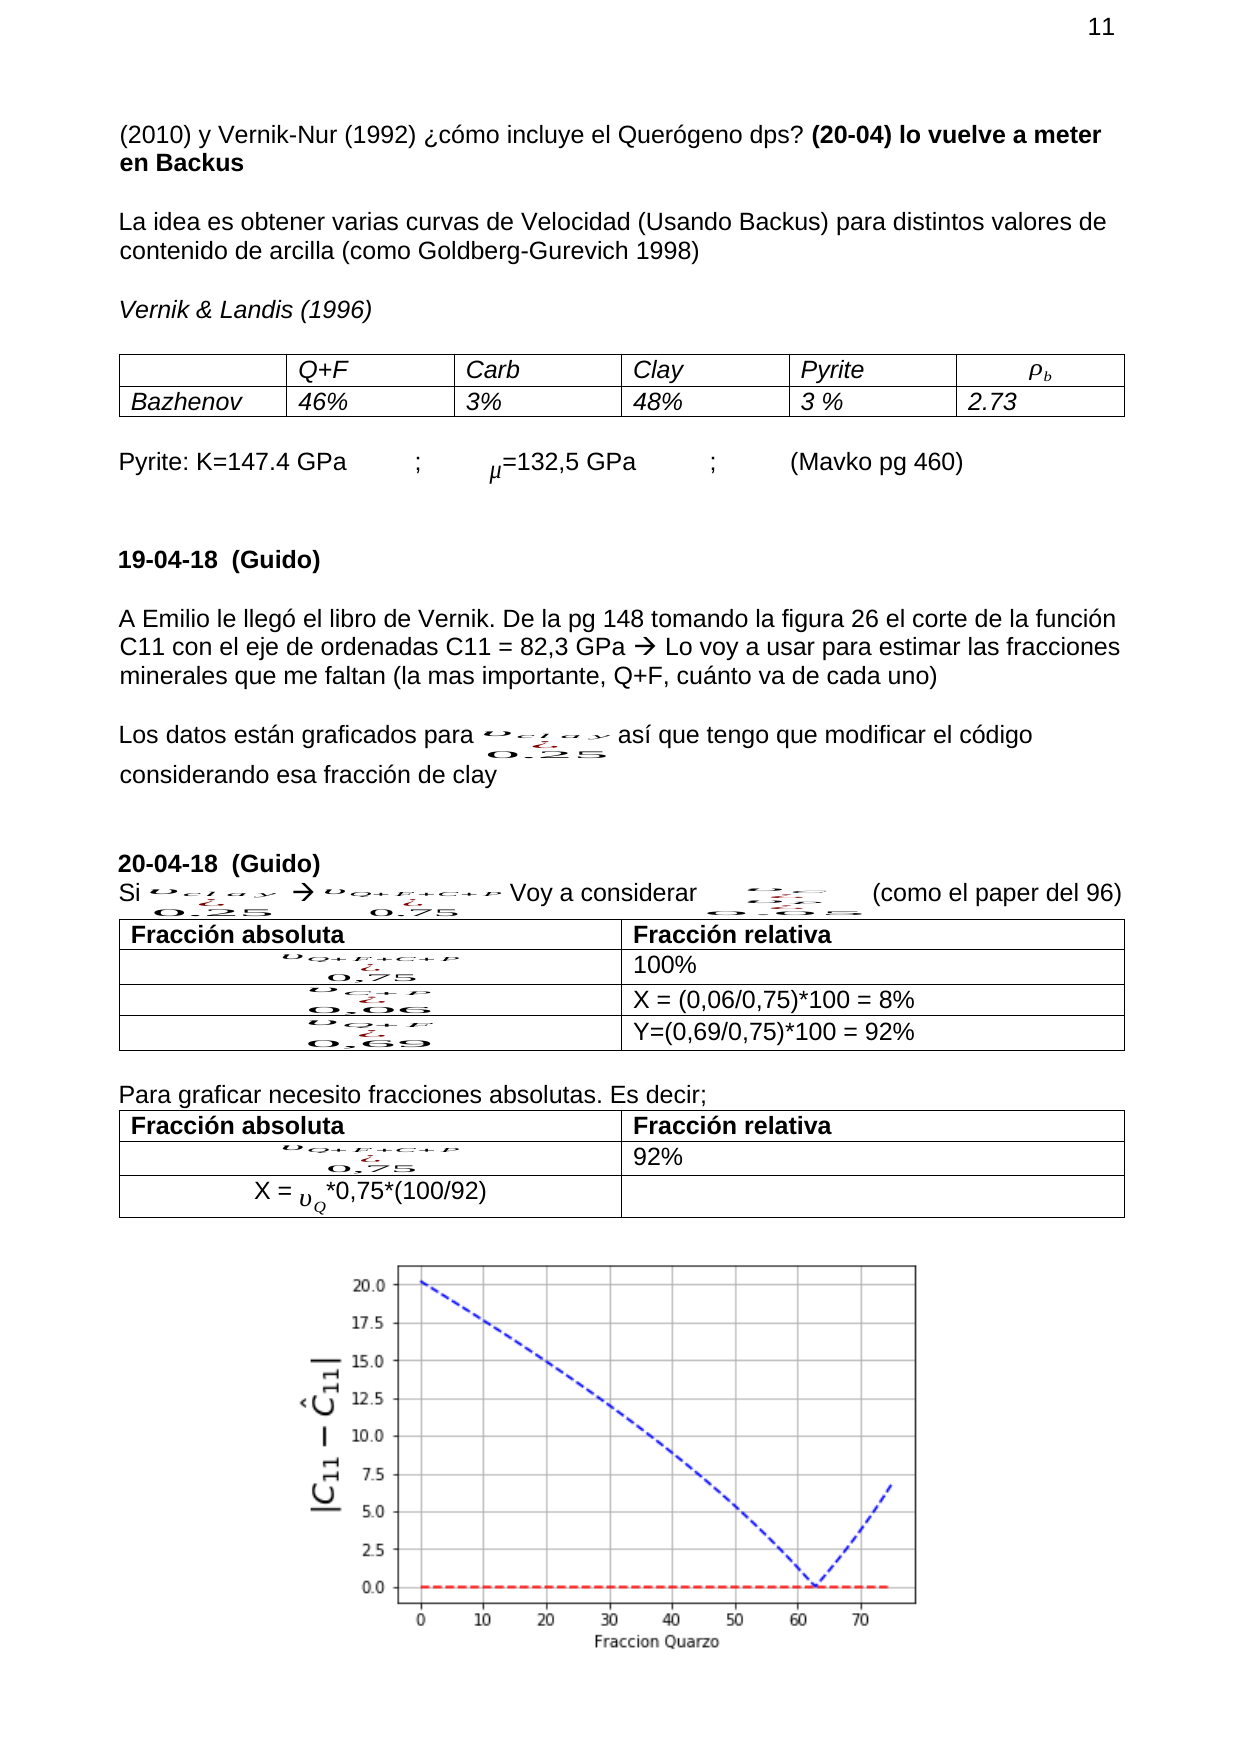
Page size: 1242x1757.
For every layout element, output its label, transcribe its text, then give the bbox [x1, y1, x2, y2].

table_cell 46% [287, 387, 454, 416]
table_header Fracción relativa [622, 920, 1124, 949]
table_header Fracción absoluta [120, 920, 621, 949]
text Vernik & Landis (1996) [118, 295, 1125, 324]
table_cell 100% [622, 950, 1124, 984]
table_cell 3% [455, 387, 621, 416]
table_header Pyrite [790, 355, 956, 386]
table_cell 92% [622, 1142, 1124, 1175]
table_header Fracción relativa [622, 1111, 1124, 1141]
table_cell [120, 985, 621, 1015]
table_cell [120, 1016, 621, 1050]
table_header [957, 355, 1124, 386]
table_header Q+F [287, 355, 454, 386]
table_cell Y=(0,69/0,75)*100 = 92% [622, 1016, 1124, 1050]
text A Emilio le llegó el libro de Vernik. De la pg 148 tomando la figura 26 el corte de la función C11 con el eje de ordenadas C11 = 82,3 GPa  Lo voy a usar para estimar las fracciones minerales que me faltan (la mas importante, Q+F, cuánto va de cada uno) [118, 604, 1125, 690]
table_cell Bazhenov [120, 387, 286, 416]
table_header [120, 355, 286, 386]
table_cell 2.73 [957, 387, 1124, 416]
table_cell [622, 1176, 1124, 1217]
text Si  Voy a considerar (como el paper del 96) [118, 878, 1125, 918]
text La idea es obtener varias curvas de Velocidad (Usando Backus) para distintos valores de contenido de arcilla (como Goldberg-Gurevich 1998) [118, 207, 1125, 265]
table_cell X = *0,75*(100/92) [120, 1176, 621, 1217]
table_header Clay [622, 355, 789, 386]
table_cell [120, 1142, 621, 1175]
text (2010) y Vernik-Nur (1992) ¿cómo incluye el Querógeno dps? (20-04) lo vuelve a meter en Backus [118, 120, 1125, 177]
table_cell 48% [622, 387, 789, 416]
text Pyrite: K=147.4 GPa ; =132,5 GPa ; (Mavko pg 460) [118, 447, 1125, 485]
table_header Carb [455, 355, 621, 386]
table_header Fracción absoluta [120, 1111, 621, 1141]
subtitle 19-04-18 (Guido) [118, 544, 1125, 573]
text Para graficar necesito fracciones absolutas. Es decir; [118, 1081, 1125, 1109]
table_cell 3 % [790, 387, 956, 416]
text Los datos están graficados para así que tengo que modificar el código considerando esa fracción de clay [118, 720, 1125, 789]
table_cell [120, 950, 621, 984]
subtitle 20-04-18 (Guido) [118, 849, 1125, 877]
table_cell X = (0,06/0,75)*100 = 8% [622, 985, 1124, 1015]
